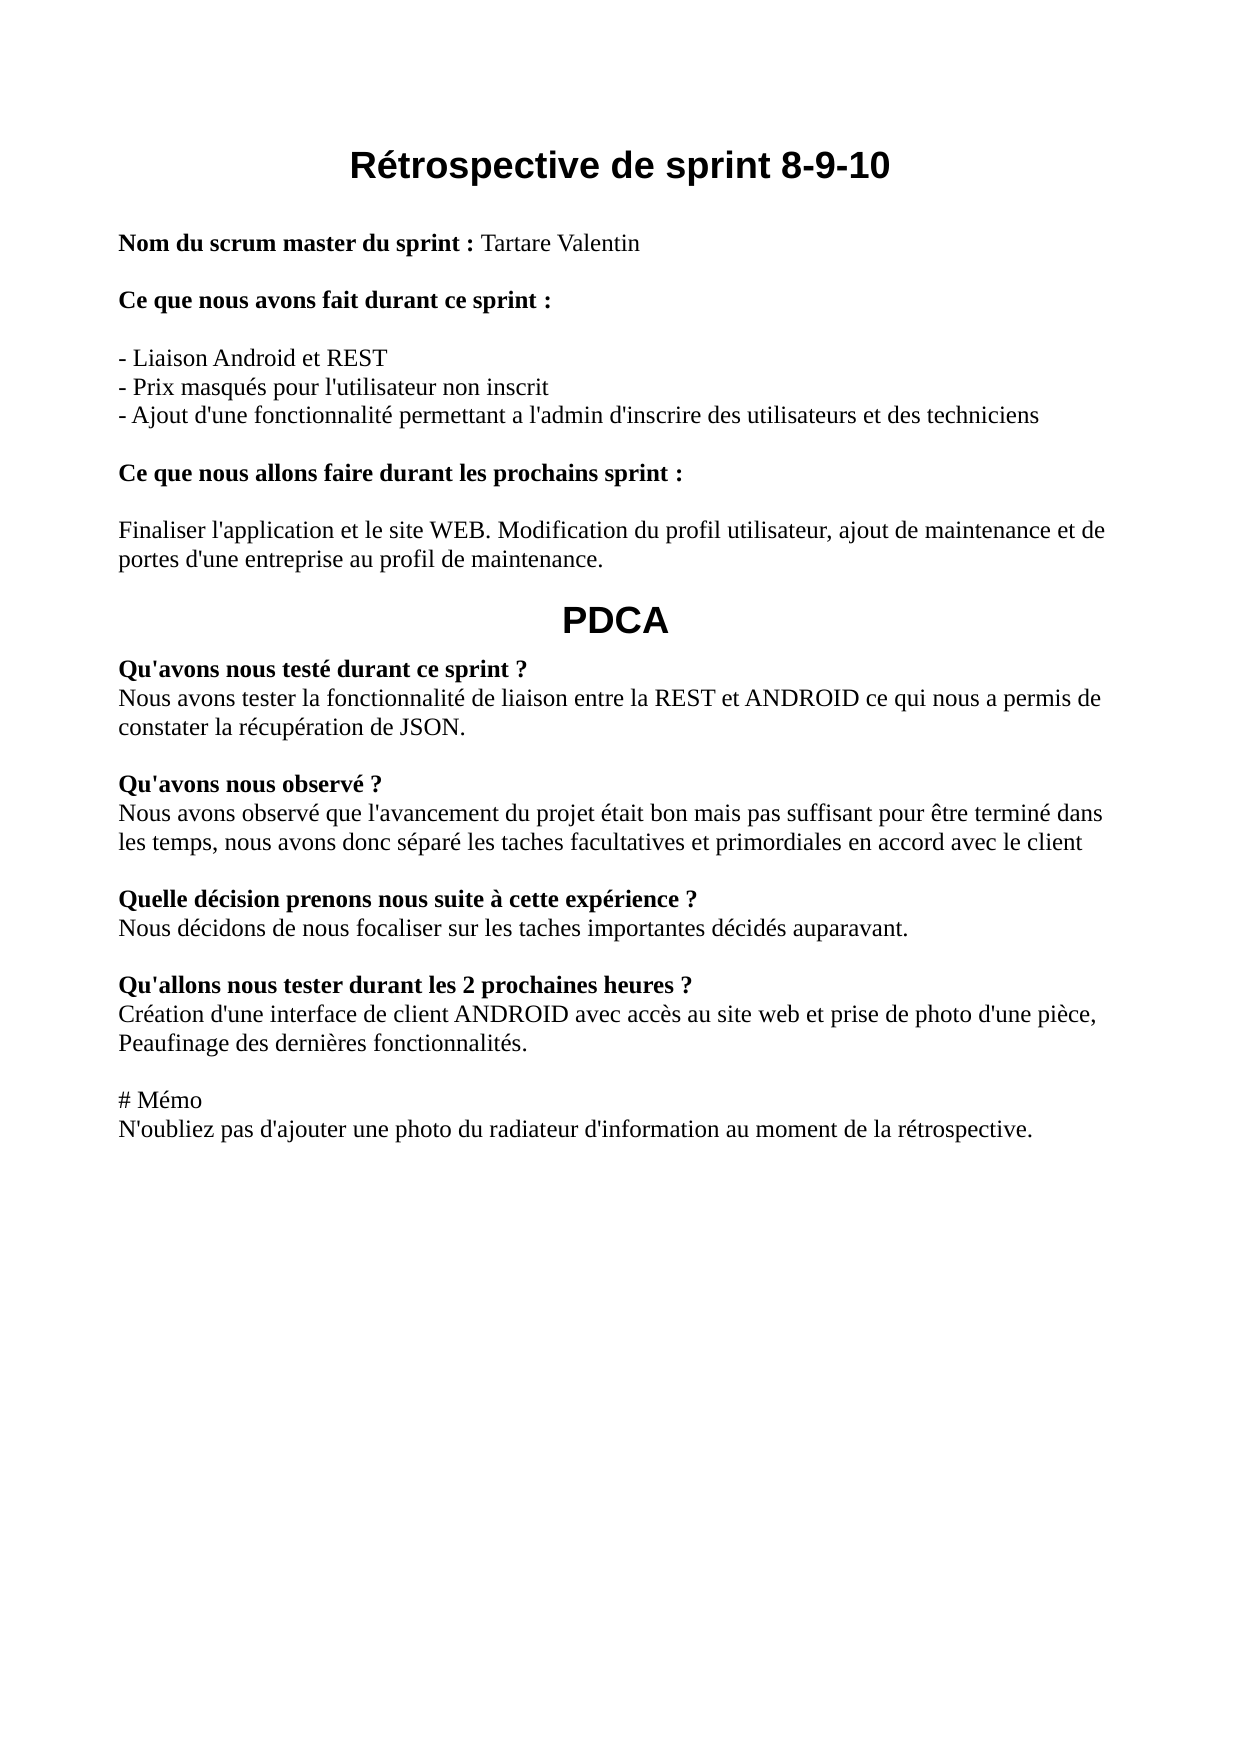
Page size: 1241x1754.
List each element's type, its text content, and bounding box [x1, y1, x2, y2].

text Ce que nous allons faire durant les prochains sprint : [118, 458, 1122, 487]
text Nous décidons de nous focaliser sur les taches importantes décidés auparavant. [118, 913, 1122, 942]
text Création d'une interface de client ANDROID avec accès au site web et prise de photo d'une pièce, Peaufinage des dernières fonctionnalités. [118, 999, 1122, 1057]
text # Mémo [118, 1085, 1122, 1114]
text N'oubliez pas d'ajouter une photo du radiateur d'information au moment de la rétrospective. [118, 1114, 1122, 1143]
text Qu'avons nous observé ? [118, 769, 1122, 798]
text Finaliser l'application et le site WEB. Modification du profil utilisateur, ajout de maintenance et de portes d'une entreprise au profil de maintenance. [118, 487, 1122, 573]
text Nous avons tester la fonctionnalité de liaison entre la REST et ANDROID ce qui nous a permis de constater la récupération de JSON. [118, 683, 1122, 740]
text Qu'avons nous testé durant ce sprint ? [118, 654, 1122, 683]
text Nom du scrum master du sprint : Tartare Valentin [118, 228, 1122, 257]
text Nous avons observé que l'avancement du projet était bon mais pas suffisant pour être terminé dans les temps, nous avons donc séparé les taches facultatives et primordiales en accord avec le client [118, 798, 1122, 855]
subtitle PDCA [118, 598, 1122, 642]
text Quelle décision prenons nous suite à cette expérience ? [118, 884, 1122, 913]
text Ce que nous avons fait durant ce sprint : [118, 286, 1122, 343]
text - Ajout d'une fonctionnalité permettant a l'admin d'inscrire des utilisateurs et des techniciens [118, 401, 1122, 429]
text - Prix masqués pour l'utilisateur non inscrit [118, 372, 1122, 401]
text - Liaison Android et REST [118, 343, 1122, 372]
subtitle Rétrospective de sprint 8-9-10 [118, 143, 1122, 187]
text Qu'allons nous tester durant les 2 prochaines heures ? [118, 970, 1122, 999]
